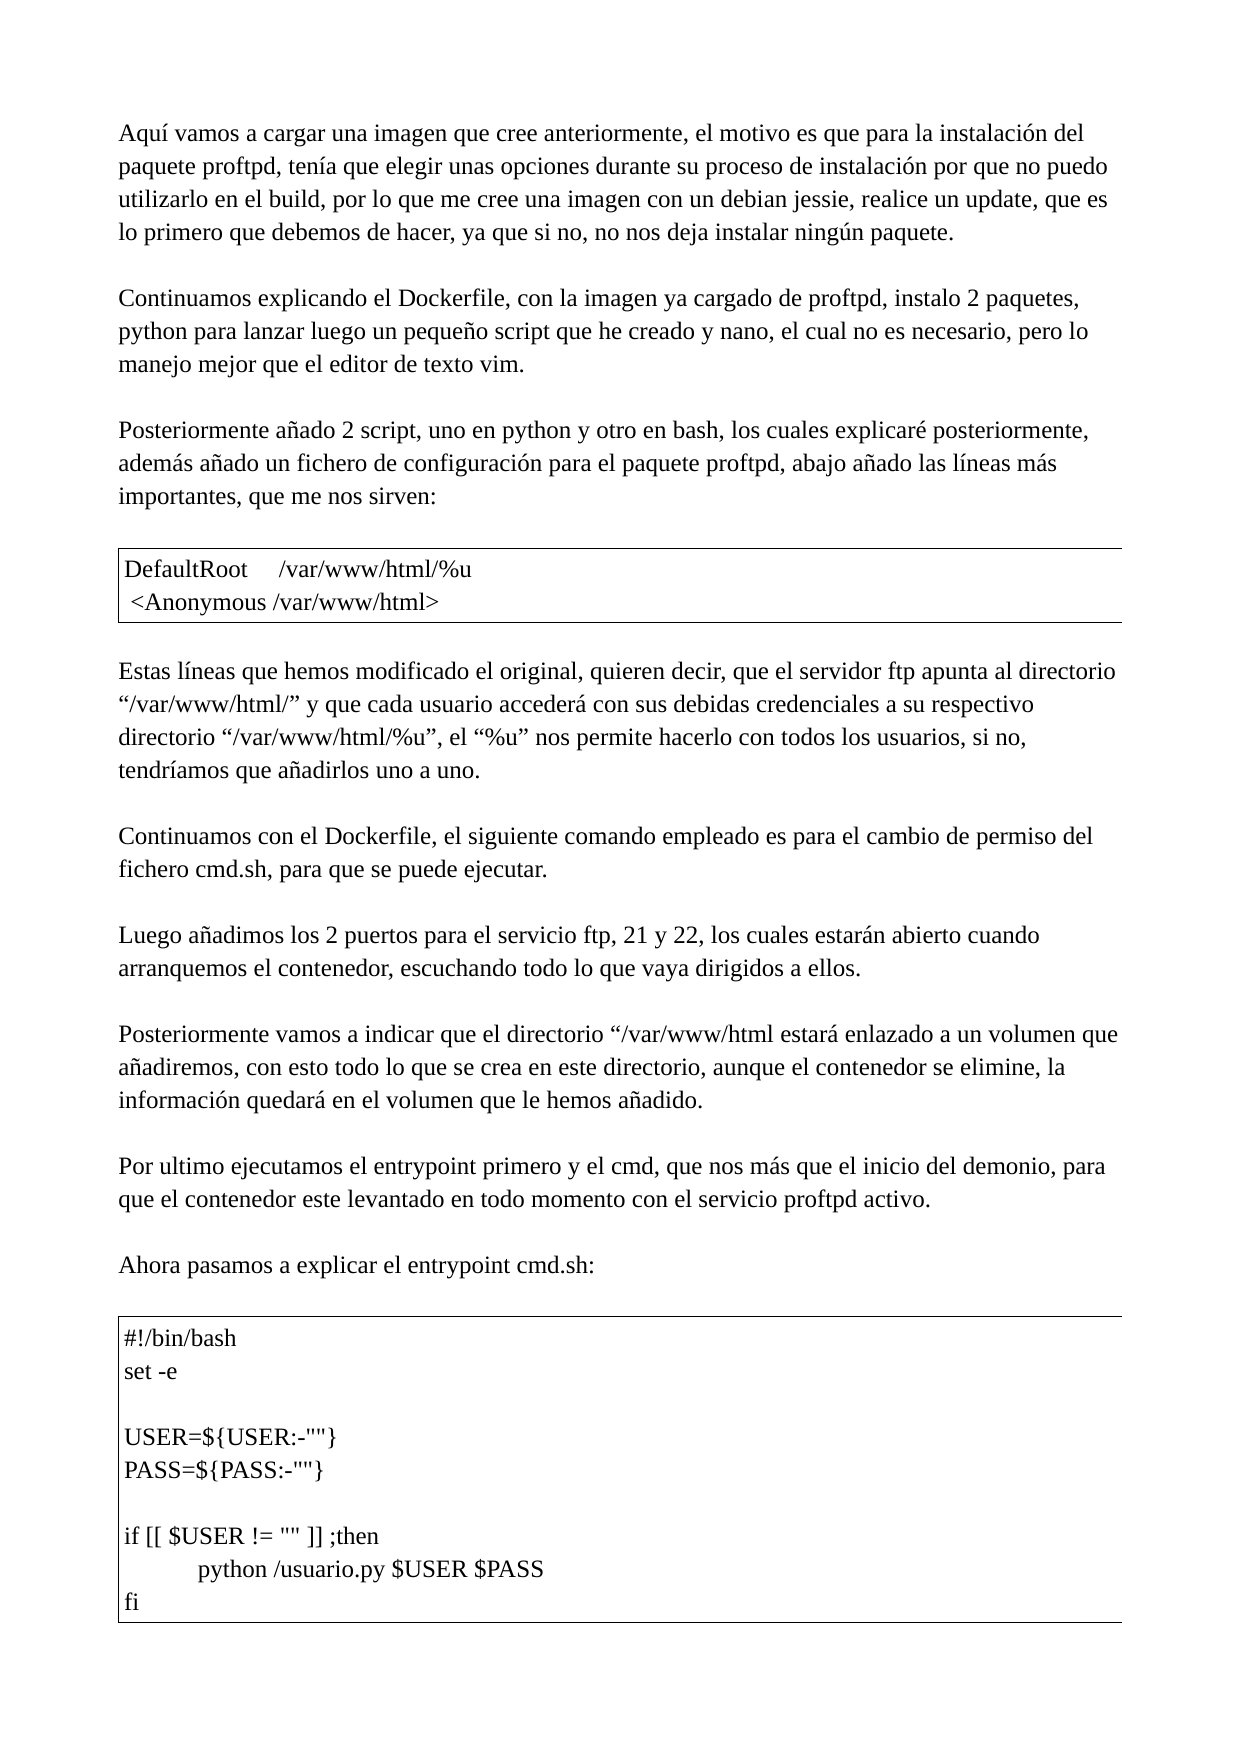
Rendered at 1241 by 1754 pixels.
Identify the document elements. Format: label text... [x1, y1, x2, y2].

text Continuamos explicando el Dockerfile, con la imagen ya cargado de proftpd, instalo 2 paquetes, python para lanzar luego un pequeño script que he creado y nano, el cual no es necesario, pero lo manejo mejor que el editor de texto vim. [118, 283, 1122, 378]
text Aquí vamos a cargar una imagen que cree anteriormente, el motivo es que para la instalación del paquete proftpd, tenía que elegir unas opciones durante su proceso de instalación por que no puedo utilizarlo en el build, por lo que me cree una imagen con un debian jessie, realice un update, que es lo primero que debemos de hacer, ya que si no, no nos deja instalar ningún paquete. [118, 118, 1122, 246]
text Posteriormente vamos a indicar que el directorio “/var/www/html estará enlazado a un volumen que añadiremos, con esto todo lo que se crea en este directorio, aunque el contenedor se elimine, la información quedará en el volumen que le hemos añadido. [118, 1019, 1122, 1114]
table_header DefaultRoot /var/www/html/%u <Anonymous /var/www/html> [119, 549, 1122, 622]
table_header #!/bin/bash set -e USER=${USER:-""} PASS=${PASS:-""} if [[ $USER != "" ]] ;then python /usuario.py $USER $PASS fi [119, 1317, 1122, 1622]
text Estas líneas que hemos modificado el original, quieren decir, que el servidor ftp apunta al directorio “/var/www/html/” y que cada usuario accederá con sus debidas credenciales a su respectivo directorio “/var/www/html/%u”, el “%u” nos permite hacerlo con todos los usuarios, si no, tendríamos que añadirlos uno a uno. [118, 656, 1122, 783]
text Luego añadimos los 2 puertos para el servicio ftp, 21 y 22, los cuales estarán abierto cuando arranquemos el contenedor, escuchando todo lo que vaya dirigidos a ellos. [118, 920, 1122, 982]
text Por ultimo ejecutamos el entrypoint primero y el cmd, que nos más que el inicio del demonio, para que el contenedor este levantado en todo momento con el servicio proftpd activo. [118, 1151, 1122, 1213]
text Posteriormente añado 2 script, uno en python y otro en bash, los cuales explicaré posteriormente, además añado un fichero de configuración para el paquete proftpd, abajo añado las líneas más importantes, que me nos sirven: [118, 415, 1122, 510]
text Continuamos con el Dockerfile, el siguiente comando empleado es para el cambio de permiso del fichero cmd.sh, para que se puede ejecutar. [118, 821, 1122, 883]
text Ahora pasamos a explicar el entrypoint cmd.sh: [118, 1250, 1122, 1279]
